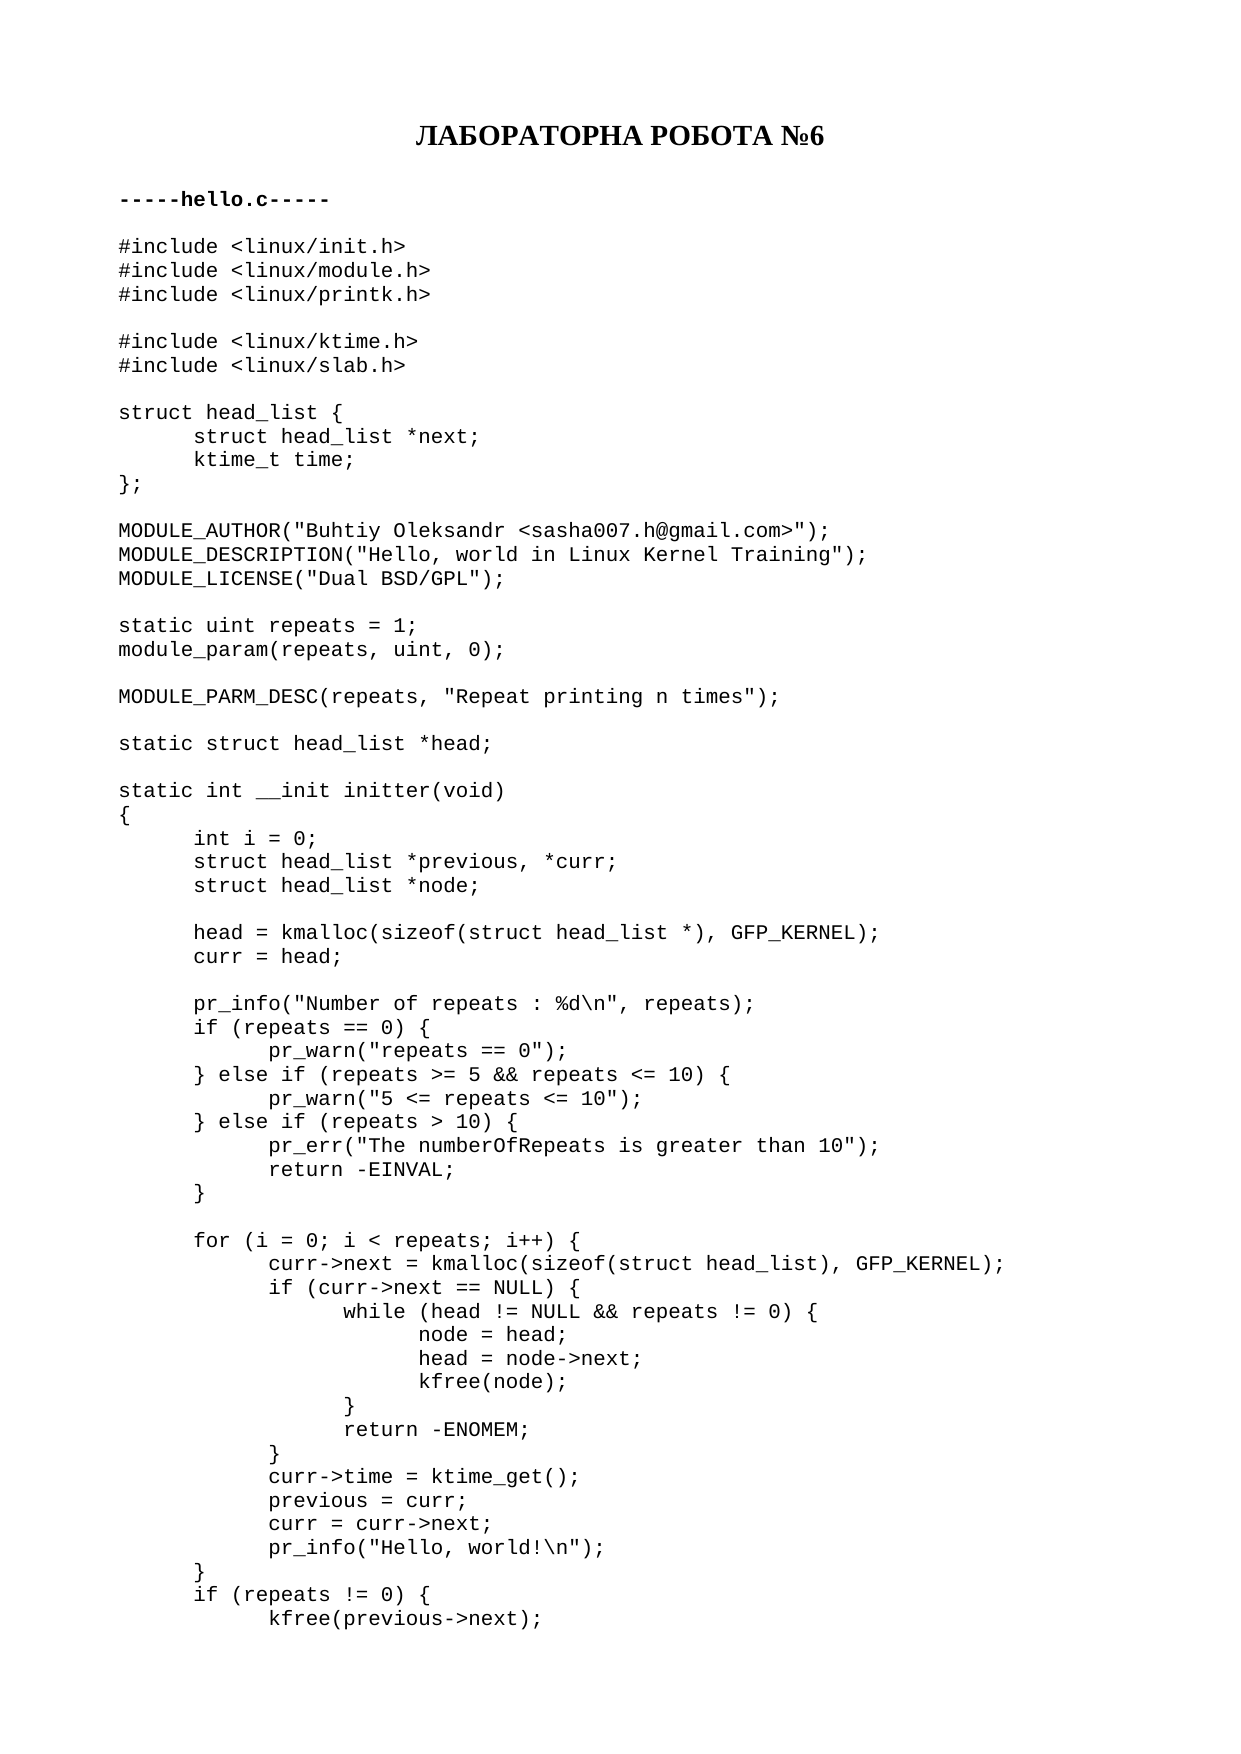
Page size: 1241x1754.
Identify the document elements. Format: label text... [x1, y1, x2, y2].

text } [118, 1561, 1122, 1584]
text previous = curr; [118, 1490, 1122, 1513]
text for (i = 0; i < repeats; i++) { [118, 1230, 1122, 1253]
text }; [118, 473, 1122, 497]
text return -ENOMEM; [118, 1419, 1122, 1442]
text head = node->next; [118, 1348, 1122, 1372]
text int i = 0; [118, 828, 1122, 851]
text while (head != NULL && repeats != 0) { [118, 1301, 1122, 1324]
text if (curr->next == NULL) { [118, 1277, 1122, 1301]
text #include <linux/ktime.h> [118, 331, 1122, 355]
text curr = head; [118, 946, 1122, 969]
text static uint repeats = 1; [118, 615, 1122, 638]
text pr_warn("repeats == 0"); [118, 1041, 1122, 1064]
text MODULE_PARM_DESC(repeats, "Repeat printing n times"); [118, 686, 1122, 709]
text curr->time = ktime_get(); [118, 1466, 1122, 1490]
text MODULE_DESCRIPTION("Hello, world in Linux Kernel Training"); [118, 544, 1122, 568]
text module_param(repeats, uint, 0); [118, 638, 1122, 662]
text if (repeats != 0) { [118, 1584, 1122, 1608]
text #include <linux/init.h> [118, 237, 1122, 260]
text #include <linux/module.h> [118, 260, 1122, 284]
text pr_info("Number of repeats : %d\n", repeats); [118, 993, 1122, 1017]
text struct head_list *node; [118, 875, 1122, 899]
text pr_warn("5 <= repeats <= 10"); [118, 1088, 1122, 1111]
text -----hello.c----- [118, 189, 1122, 213]
text static struct head_list *head; [118, 733, 1122, 757]
text #include <linux/printk.h> [118, 284, 1122, 307]
text } [118, 1442, 1122, 1466]
text struct head_list *next; [118, 426, 1122, 449]
text return -EINVAL; [118, 1159, 1122, 1182]
text #include <linux/slab.h> [118, 355, 1122, 378]
text pr_err("The numberOfRepeats is greater than 10"); [118, 1135, 1122, 1159]
text kfree(node); [118, 1372, 1122, 1395]
text if (repeats == 0) { [118, 1017, 1122, 1041]
text } [118, 1182, 1122, 1206]
text kfree(previous->next); [118, 1608, 1122, 1632]
text } [118, 1395, 1122, 1419]
text MODULE_LICENSE("Dual BSD/GPL"); [118, 568, 1122, 591]
text curr->next = kmalloc(sizeof(struct head_list), GFP_KERNEL); [118, 1253, 1122, 1277]
text head = kmalloc(sizeof(struct head_list *), GFP_KERNEL); [118, 922, 1122, 946]
text pr_info("Hello, world!\n"); [118, 1537, 1122, 1561]
text static int __init initter(void) [118, 780, 1122, 804]
text MODULE_AUTHOR("Buhtiy Oleksandr <sasha007.h@gmail.com>"); [118, 520, 1122, 544]
text node = head; [118, 1324, 1122, 1348]
text ЛАБОРАТОРНА РОБОТА №6 [118, 118, 1122, 152]
text } else if (repeats > 10) { [118, 1111, 1122, 1135]
text struct head_list { [118, 402, 1122, 426]
text { [118, 804, 1122, 828]
text } else if (repeats >= 5 && repeats <= 10) { [118, 1064, 1122, 1088]
text curr = curr->next; [118, 1513, 1122, 1537]
text ktime_t time; [118, 449, 1122, 473]
text struct head_list *previous, *curr; [118, 851, 1122, 875]
